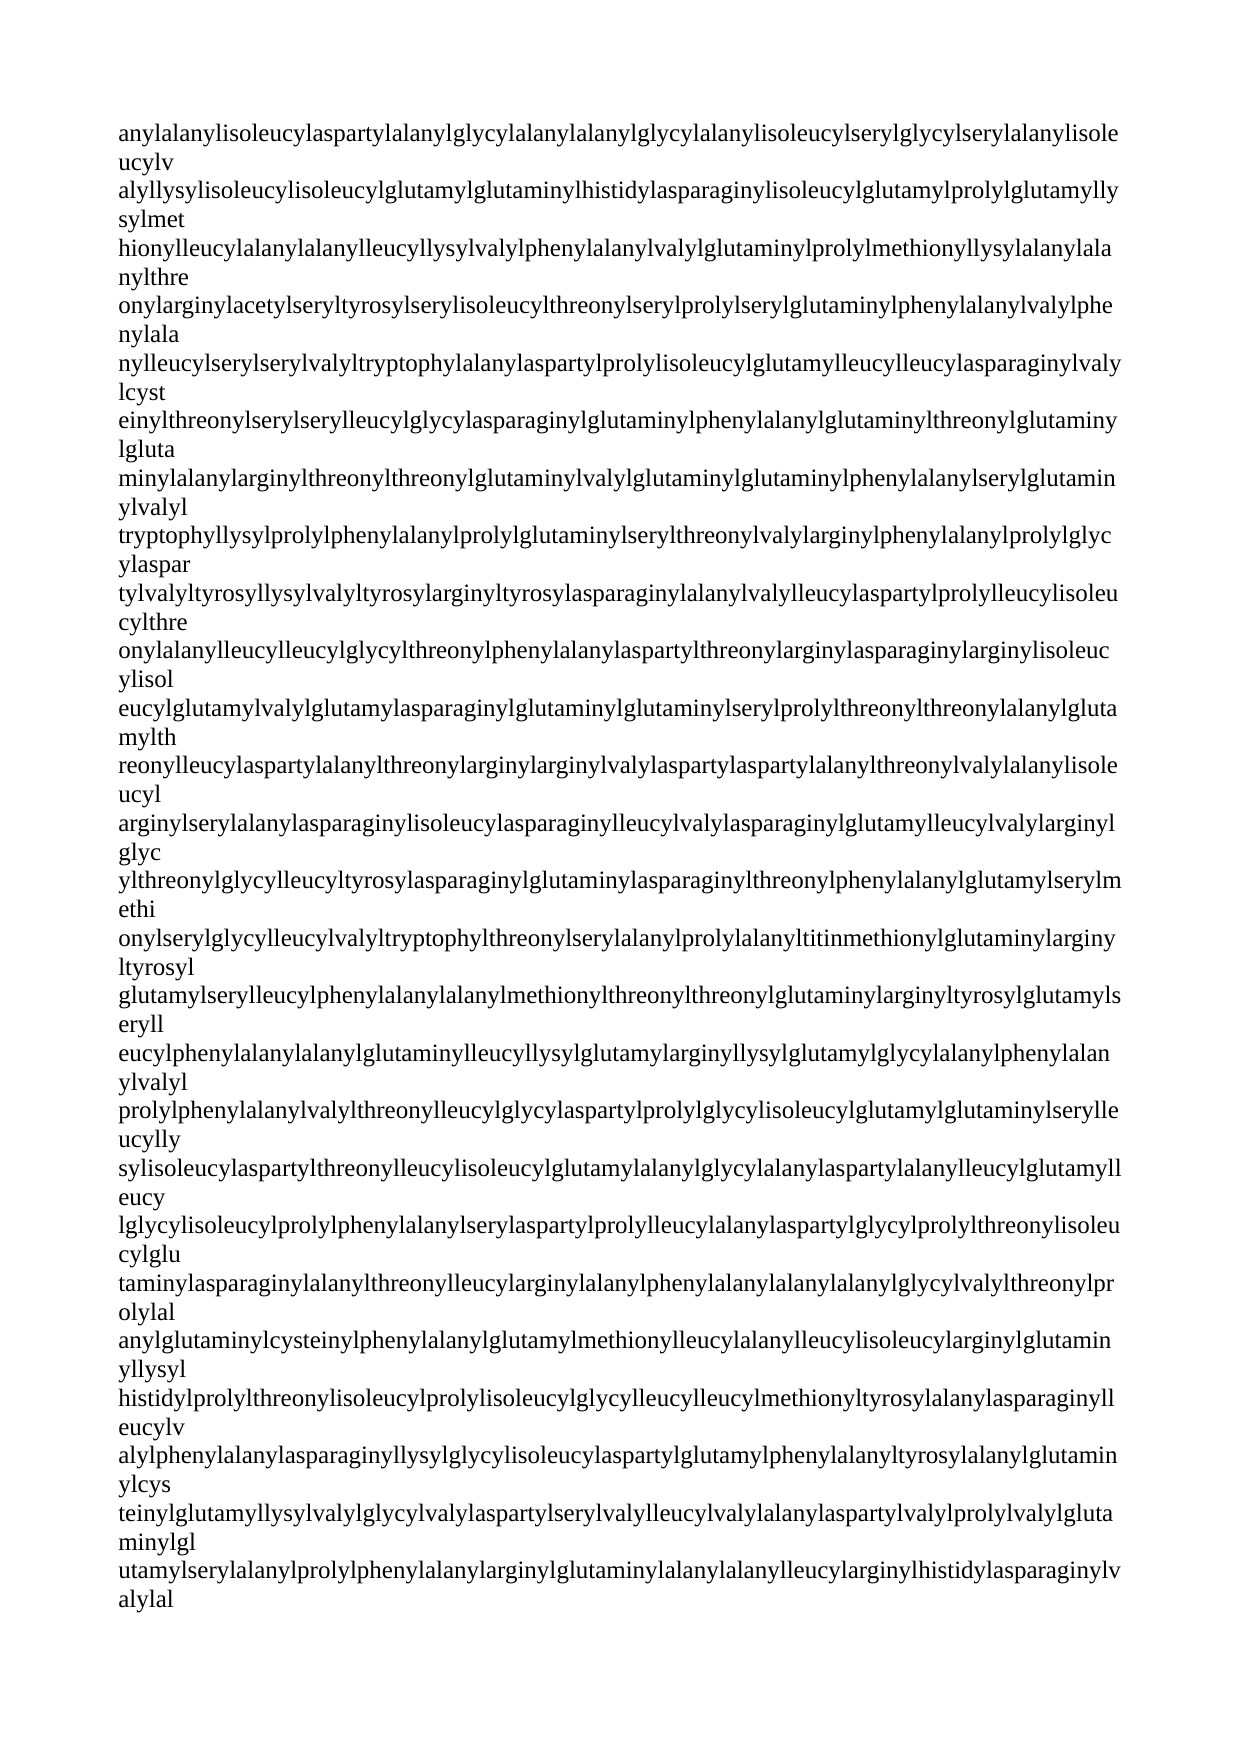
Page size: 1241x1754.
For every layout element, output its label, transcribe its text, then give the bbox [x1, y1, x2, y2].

text anylalanylisoleucylaspartylalanylglycylalanylalanylglycylalanylisoleucylserylglycylserylalanylisoleucylv alyllysylisoleucylisoleucylglutamylglutaminylhistidylasparaginylisoleucylglutamylprolylglutamyllysylmet hionylleucylalanylalanylleucyllysylvalylphenylalanylvalylglutaminylprolylmethionyllysylalanylalanylthre onylarginylacetylseryltyrosylserylisoleucylthreonylserylprolylserylglutaminylphenylalanylvalylphenylala nylleucylserylserylvalyltryptophylalanylaspartylprolylisoleucylglutamylleucylleucylasparaginylvalylcyst einylthreonylserylserylleucylglycylasparaginylglutaminylphenylalanylglutaminylthreonylglutaminylgluta minylalanylarginylthreonylthreonylglutaminylvalylglutaminylglutaminylphenylalanylserylglutaminylvalyl tryptophyllysylprolylphenylalanylprolylglutaminylserylthreonylvalylarginylphenylalanylprolylglycylaspar tylvalyltyrosyllysylvalyltyrosylarginyltyrosylasparaginylalanylvalylleucylaspartylprolylleucylisoleucylthre onylalanylleucylleucylglycylthreonylphenylalanylaspartylthreonylarginylasparaginylarginylisoleucylisol eucylglutamylvalylglutamylasparaginylglutaminylglutaminylserylprolylthreonylthreonylalanylglutamylth reonylleucylaspartylalanylthreonylarginylarginylvalylaspartylaspartylalanylthreonylvalylalanylisoleucyl arginylserylalanylasparaginylisoleucylasparaginylleucylvalylasparaginylglutamylleucylvalylarginylglyc ylthreonylglycylleucyltyrosylasparaginylglutaminylasparaginylthreonylphenylalanylglutamylserylmethi onylserylglycylleucylvalyltryptophylthreonylserylalanylprolylalanyltitinmethionylglutaminylarginyltyrosyl glutamylserylleucylphenylalanylalanylmethionylthreonylthreonylglutaminylarginyltyrosylglutamylseryll eucylphenylalanylalanylglutaminylleucyllysylglutamylarginyllysylglutamylglycylalanylphenylalanylvalyl prolylphenylalanylvalylthreonylleucylglycylaspartylprolylglycylisoleucylglutamylglutaminylserylleucylly sylisoleucylaspartylthreonylleucylisoleucylglutamylalanylglycylalanylaspartylalanylleucylglutamylleucy lglycylisoleucylprolylphenylalanylserylaspartylprolylleucylalanylaspartylglycylprolylthreonylisoleucylglu taminylasparaginylalanylthreonylleucylarginylalanylphenylalanylalanylalanylglycylvalylthreonylprolylal anylglutaminylcysteinylphenylalanylglutamylmethionylleucylalanylleucylisoleucylarginylglutaminyllysyl histidylprolylthreonylisoleucylprolylisoleucylglycylleucylleucylmethionyltyrosylalanylasparaginylleucylv alylphenylalanylasparaginyllysylglycylisoleucylaspartylglutamylphenylalanyltyrosylalanylglutaminylcys teinylglutamyllysylvalylglycylvalylaspartylserylvalylleucylvalylalanylaspartylvalylprolylvalylglutaminylgl utamylserylalanylprolylphenylalanylarginylglutaminylalanylalanylleucylarginylhistidylasparaginylvalylal [118, 118, 1122, 1613]
